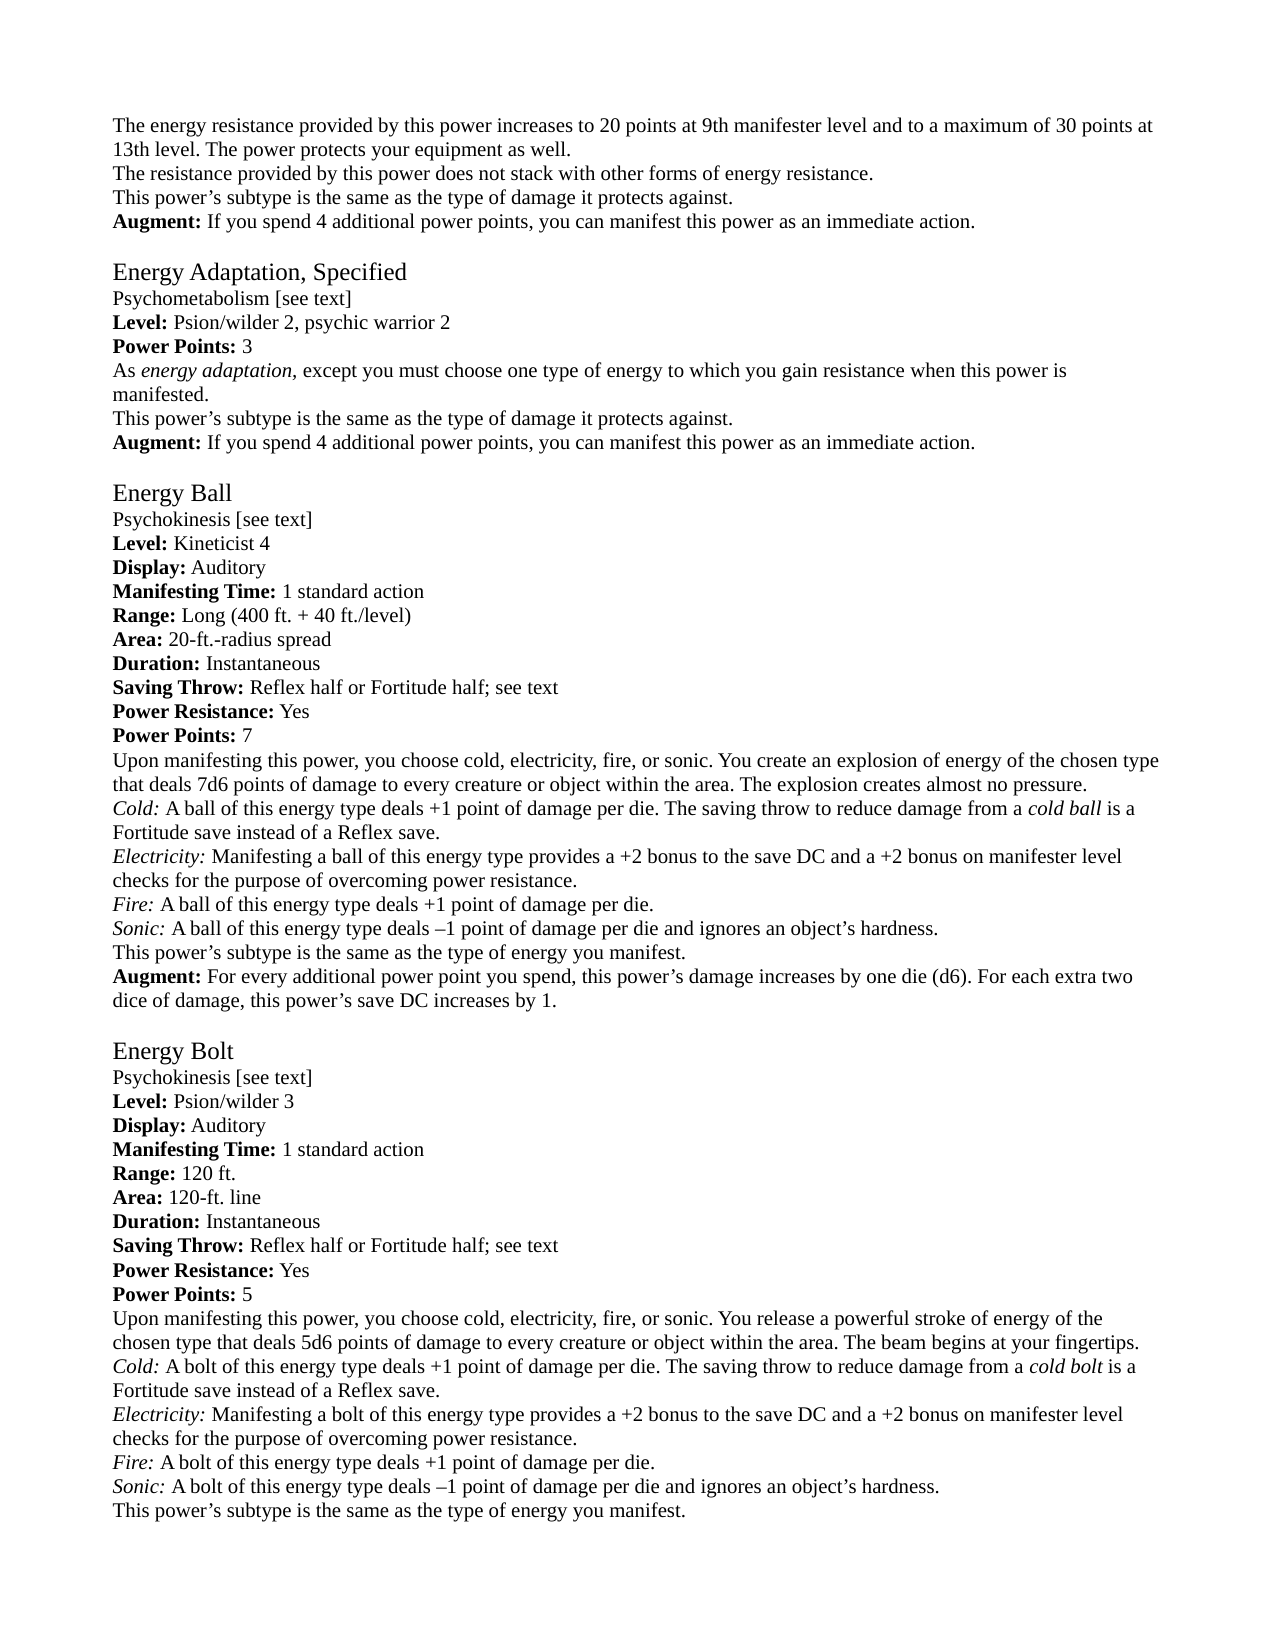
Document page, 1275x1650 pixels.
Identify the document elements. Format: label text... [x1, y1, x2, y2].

text Electricity: Manifesting a ball of this energy type provides a +2 bonus to the save DC and a +2 bonus on manifester level checks for the purpose of overcoming power resistance. [112, 844, 1162, 892]
subtitle Energy Bolt [112, 1036, 1162, 1065]
text Psychometabolism [see text] [112, 286, 1162, 310]
text Duration: Instantaneous [112, 651, 1162, 675]
text Fire: A ball of this energy type deals +1 point of damage per die. [112, 892, 1162, 916]
text Fire: A bolt of this energy type deals +1 point of damage per die. [112, 1450, 1162, 1474]
text Saving Throw: Reflex half or Fortitude half; see text [112, 675, 1162, 699]
text Level: Psion/wilder 3 [112, 1089, 1162, 1113]
text The resistance provided by this power does not stack with other forms of energy resistance. [112, 161, 1162, 185]
text Augment: If you spend 4 additional power points, you can manifest this power as an immediate action. [112, 209, 1162, 233]
text Area: 120-ft. line [112, 1185, 1162, 1209]
text Manifesting Time: 1 standard action [112, 579, 1162, 603]
text Saving Throw: Reflex half or Fortitude half; see text [112, 1233, 1162, 1257]
text Upon manifesting this power, you choose cold, electricity, fire, or sonic. You release a powerful stroke of energy of the chosen type that deals 5d6 points of damage to every creature or object within the area. The beam begins at your fingertips. [112, 1306, 1162, 1354]
text This power’s subtype is the same as the type of energy you manifest. [112, 940, 1162, 964]
text Duration: Instantaneous [112, 1209, 1162, 1233]
subtitle Energy Adaptation, Specified [112, 257, 1162, 286]
text Sonic: A bolt of this energy type deals –1 point of damage per die and ignores an object’s hardness. [112, 1474, 1162, 1498]
text Level: Psion/wilder 2, psychic warrior 2 [112, 310, 1162, 334]
text This power’s subtype is the same as the type of energy you manifest. [112, 1498, 1162, 1522]
text Power Points: 5 [112, 1282, 1162, 1306]
text Power Resistance: Yes [112, 699, 1162, 723]
text Cold: A bolt of this energy type deals +1 point of damage per die. The saving throw to reduce damage from a cold bolt is a Fortitude save instead of a Reflex save. [112, 1354, 1162, 1402]
text Psychokinesis [see text] [112, 1065, 1162, 1089]
text Display: Auditory [112, 555, 1162, 579]
subtitle Energy Ball [112, 478, 1162, 507]
text Level: Kineticist 4 [112, 531, 1162, 555]
text Cold: A ball of this energy type deals +1 point of damage per die. The saving throw to reduce damage from a cold ball is a Fortitude save instead of a Reflex save. [112, 796, 1162, 844]
text Display: Auditory [112, 1113, 1162, 1137]
text Area: 20-ft.-radius spread [112, 627, 1162, 651]
text Range: Long (400 ft. + 40 ft./level) [112, 603, 1162, 627]
text Electricity: Manifesting a bolt of this energy type provides a +2 bonus to the save DC and a +2 bonus on manifester level checks for the purpose of overcoming power resistance. [112, 1402, 1162, 1450]
text This power’s subtype is the same as the type of damage it protects against. [112, 406, 1162, 430]
text This power’s subtype is the same as the type of damage it protects against. [112, 185, 1162, 209]
text Augment: If you spend 4 additional power points, you can manifest this power as an immediate action. [112, 430, 1162, 454]
text Psychokinesis [see text] [112, 507, 1162, 531]
text Manifesting Time: 1 standard action [112, 1137, 1162, 1161]
text Power Points: 3 [112, 334, 1162, 358]
text Sonic: A ball of this energy type deals –1 point of damage per die and ignores an object’s hardness. [112, 916, 1162, 940]
text As energy adaptation, except you must choose one type of energy to which you gain resistance when this power is manifested. [112, 358, 1162, 406]
text Power Resistance: Yes [112, 1257, 1162, 1282]
text Power Points: 7 [112, 723, 1162, 747]
text The energy resistance provided by this power increases to 20 points at 9th manifester level and to a maximum of 30 points at 13th level. The power protects your equipment as well. [112, 112, 1162, 161]
text Range: 120 ft. [112, 1161, 1162, 1185]
text Augment: For every additional power point you spend, this power’s damage increases by one die (d6). For each extra two dice of damage, this power’s save DC increases by 1. [112, 964, 1162, 1012]
text Upon manifesting this power, you choose cold, electricity, fire, or sonic. You create an explosion of energy of the chosen type that deals 7d6 points of damage to every creature or object within the area. The explosion creates almost no pressure. [112, 747, 1162, 796]
